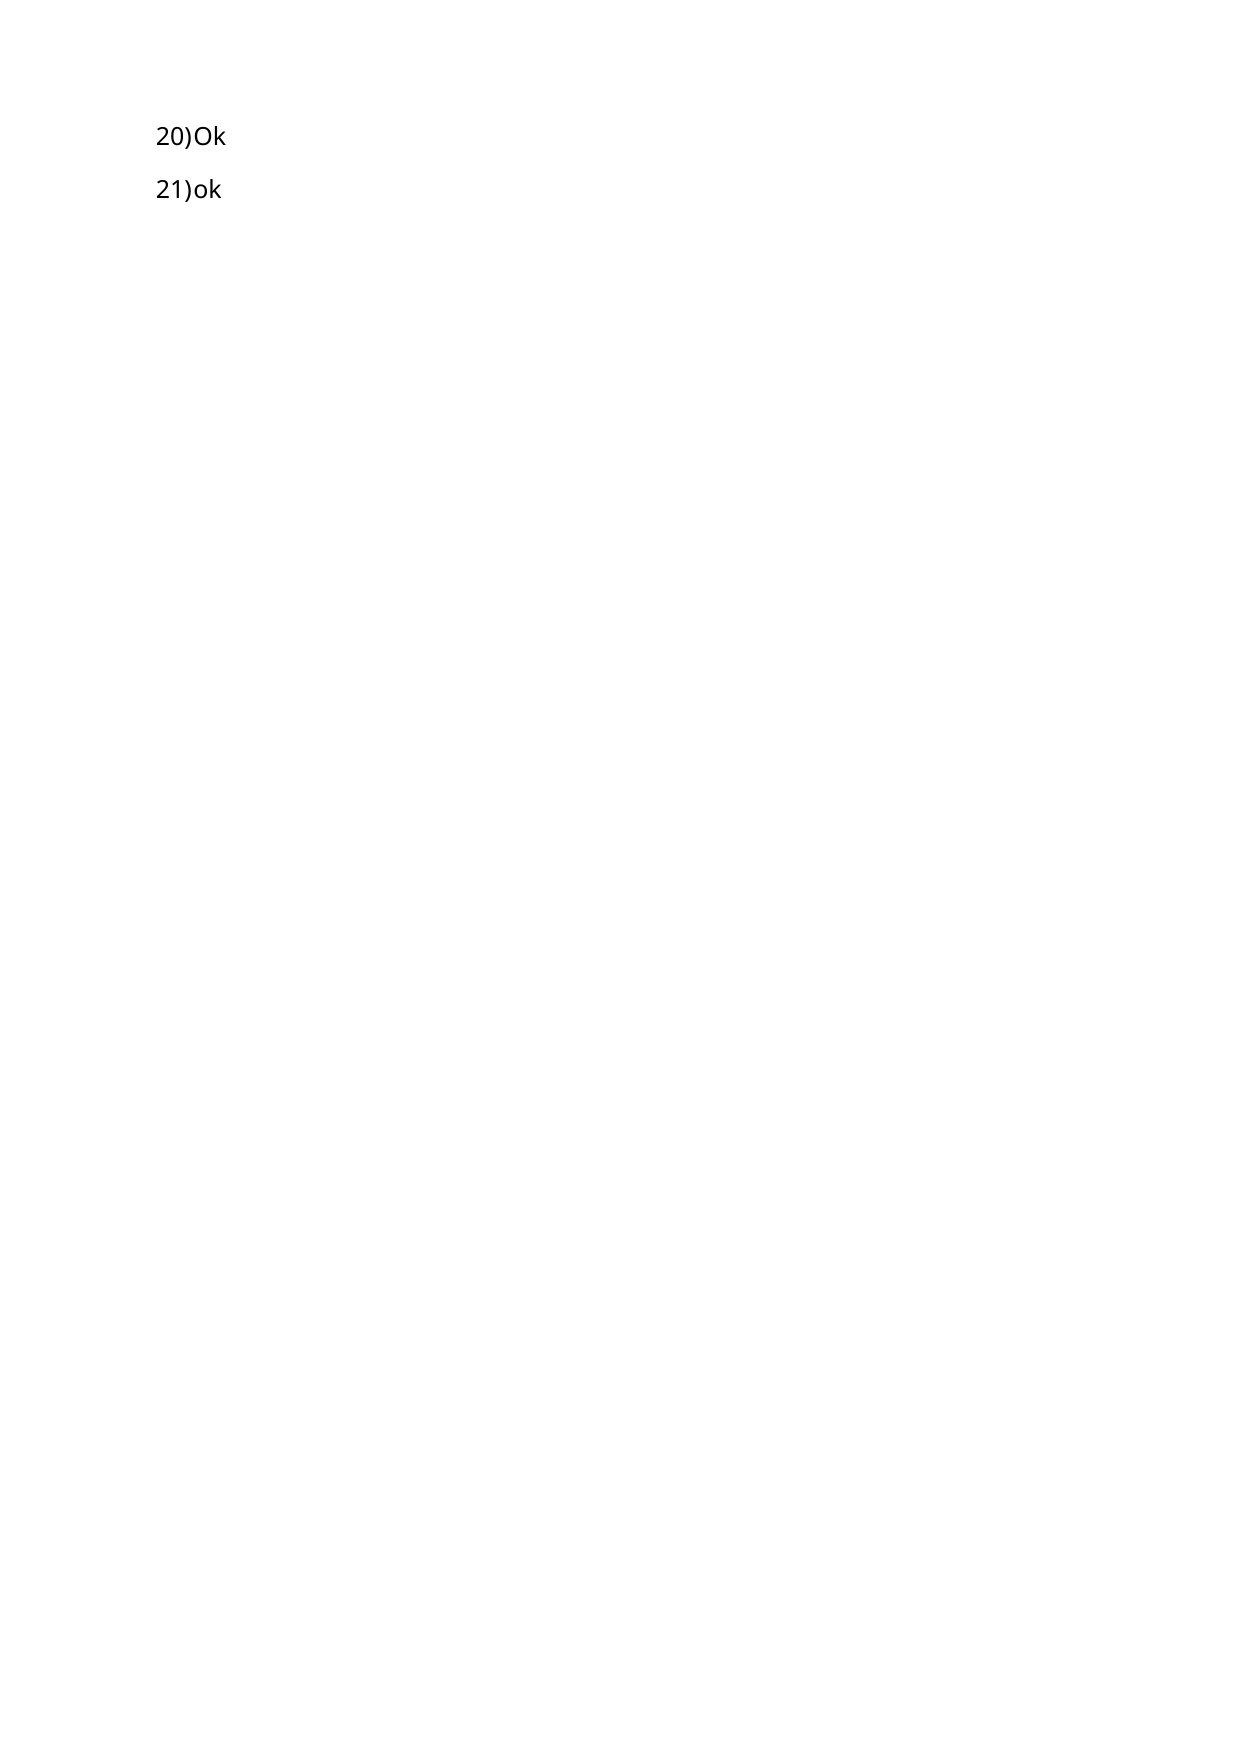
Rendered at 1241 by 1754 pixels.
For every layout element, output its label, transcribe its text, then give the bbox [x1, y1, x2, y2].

list Ok [156, 118, 1122, 152]
list ok [156, 171, 1122, 206]
